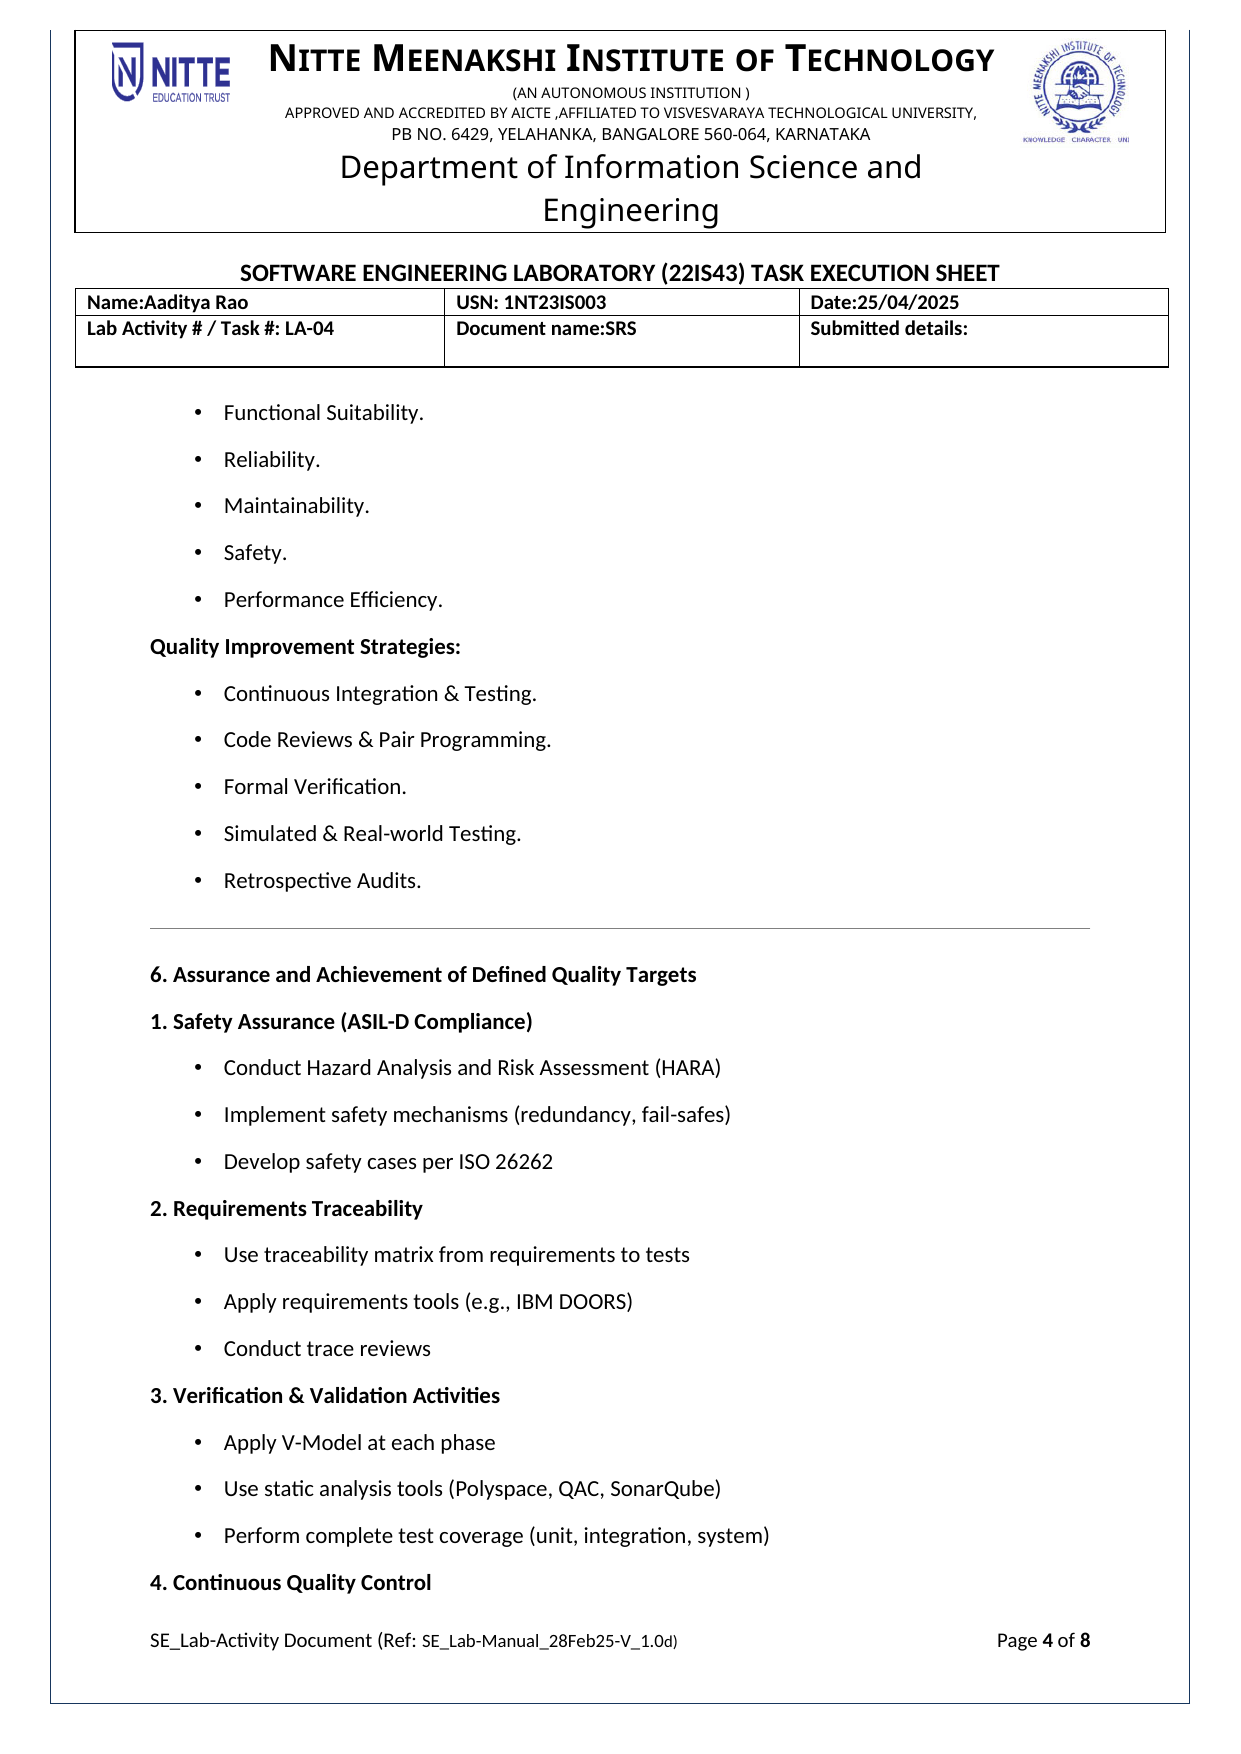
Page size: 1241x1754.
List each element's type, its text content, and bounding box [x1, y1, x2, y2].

list Maintainability. [194, 492, 1090, 519]
picture [112, 39, 230, 103]
list Develop safety cases per ISO 26262 [194, 1147, 1090, 1175]
list Simulated & Real-world Testing. [194, 819, 1090, 847]
list Use traceability matrix from requirements to tests [194, 1241, 1090, 1269]
list Functional Suitability. [194, 398, 1090, 426]
picture [1019, 31, 1129, 148]
list Reliability. [194, 445, 1090, 473]
list Continuous Integration & Testing. [194, 679, 1090, 707]
list Apply requirements tools (e.g., IBM DOORS) [194, 1287, 1090, 1315]
list Formal Verification. [194, 772, 1090, 800]
list Use static analysis tools (Polyspace, QAC, SonarQube) [194, 1474, 1090, 1502]
list Perform complete test coverage (unit, integration, system) [194, 1521, 1090, 1549]
text 3. Verification & Validation Activities [150, 1381, 1090, 1409]
list Code Reviews & Pair Programming. [194, 725, 1090, 753]
list Safety. [194, 538, 1090, 566]
text 4. Continuous Quality Control [150, 1568, 1090, 1596]
list Retrospective Audits. [194, 866, 1090, 894]
list Performance Efficiency. [194, 585, 1090, 613]
text 1. Safety Assurance (ASIL-D Compliance) [150, 1007, 1090, 1035]
text 6. Assurance and Achievement of Defined Quality Targets [150, 960, 1090, 988]
list Apply V-Model at each phase [194, 1428, 1090, 1456]
text Quality Improvement Strategies: [150, 632, 1090, 660]
text 2. Requirements Traceability [150, 1194, 1090, 1222]
list Conduct trace reviews [194, 1334, 1090, 1362]
list Implement safety mechanisms (redundancy, fail-safes) [194, 1100, 1090, 1128]
list Conduct Hazard Analysis and Risk Assessment (HARA) [194, 1053, 1090, 1082]
